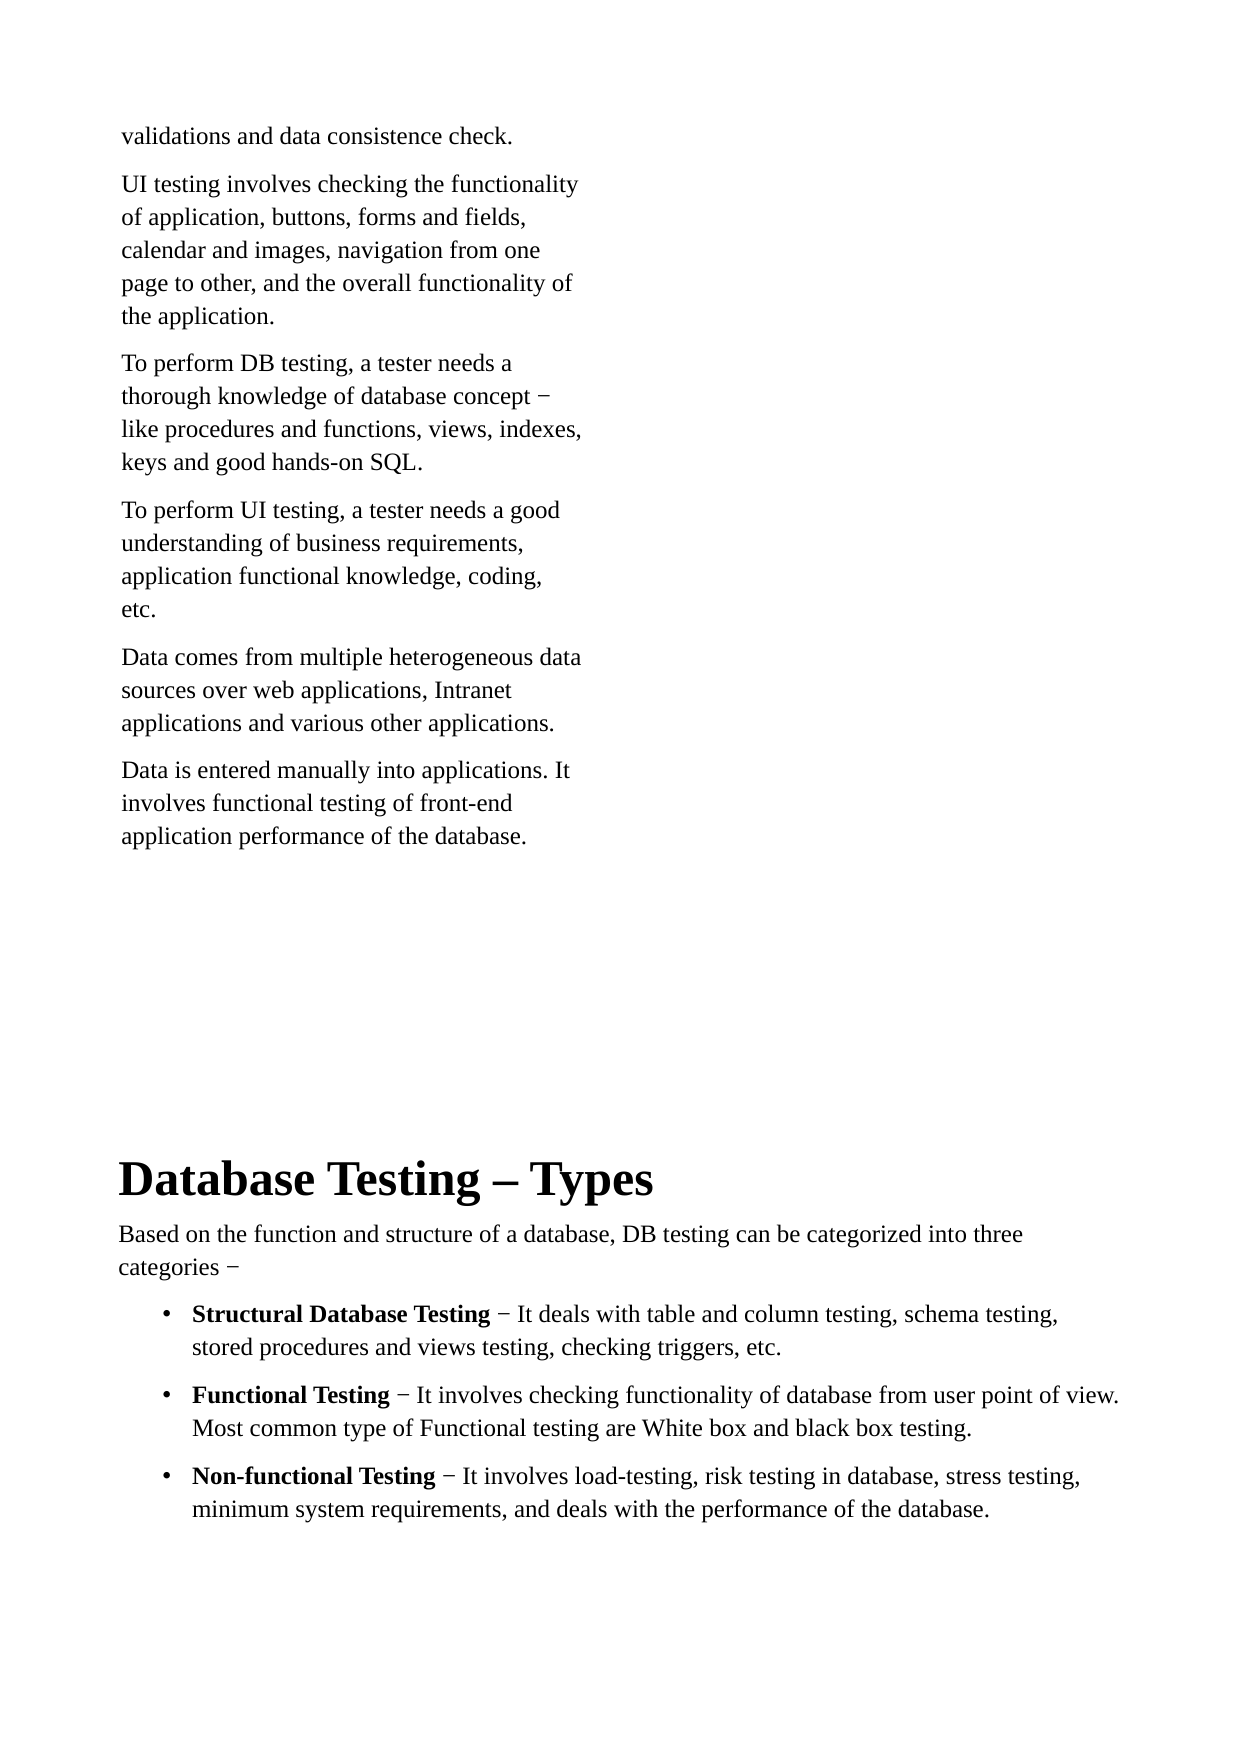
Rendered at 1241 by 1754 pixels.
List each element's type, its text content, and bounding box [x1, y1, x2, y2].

text Based on the function and structure of a database, DB testing can be categorized into three categories − [118, 1219, 1122, 1281]
list Functional Testing − It involves checking functionality of database from user point of view. Most common type of Functional testing are White box and black box testing. [162, 1380, 1122, 1442]
table_cell [586, 996, 1122, 1060]
table_cell [118, 996, 586, 1060]
list Non-functional Testing − It involves load-testing, risk testing in database, stress testing, minimum system requirements, and deals with the performance of the database. [162, 1461, 1122, 1522]
table_cell [118, 932, 586, 996]
table_cell [586, 1060, 1122, 1124]
table_cell [586, 932, 1122, 996]
subtitle Database Testing – Types [118, 1149, 1122, 1206]
table_cell [118, 1060, 586, 1124]
list Structural Database Testing − It deals with table and column testing, schema testing, stored procedures and views testing, checking triggers, etc. [162, 1299, 1122, 1361]
table_cell [118, 868, 586, 932]
table_header validations and data consistence check. UI testing involves checking the functionality of application, buttons, forms and fields, calendar and images, navigation from one page to other, and the overall functionality of the application. To perform DB testing, a tester needs a thorough knowledge of database concept − like procedures and functions, views, indexes, keys and good hands-on SQL. To perform UI testing, a tester needs a good understanding of business requirements, application functional knowledge, coding, etc. Data comes from multiple heterogeneous data sources over web applications, Intranet applications and various other applications. Data is entered manually into applications. It involves functional testing of front-end application performance of the database. [118, 118, 586, 868]
table_header [586, 118, 1122, 868]
table_cell [586, 868, 1122, 932]
